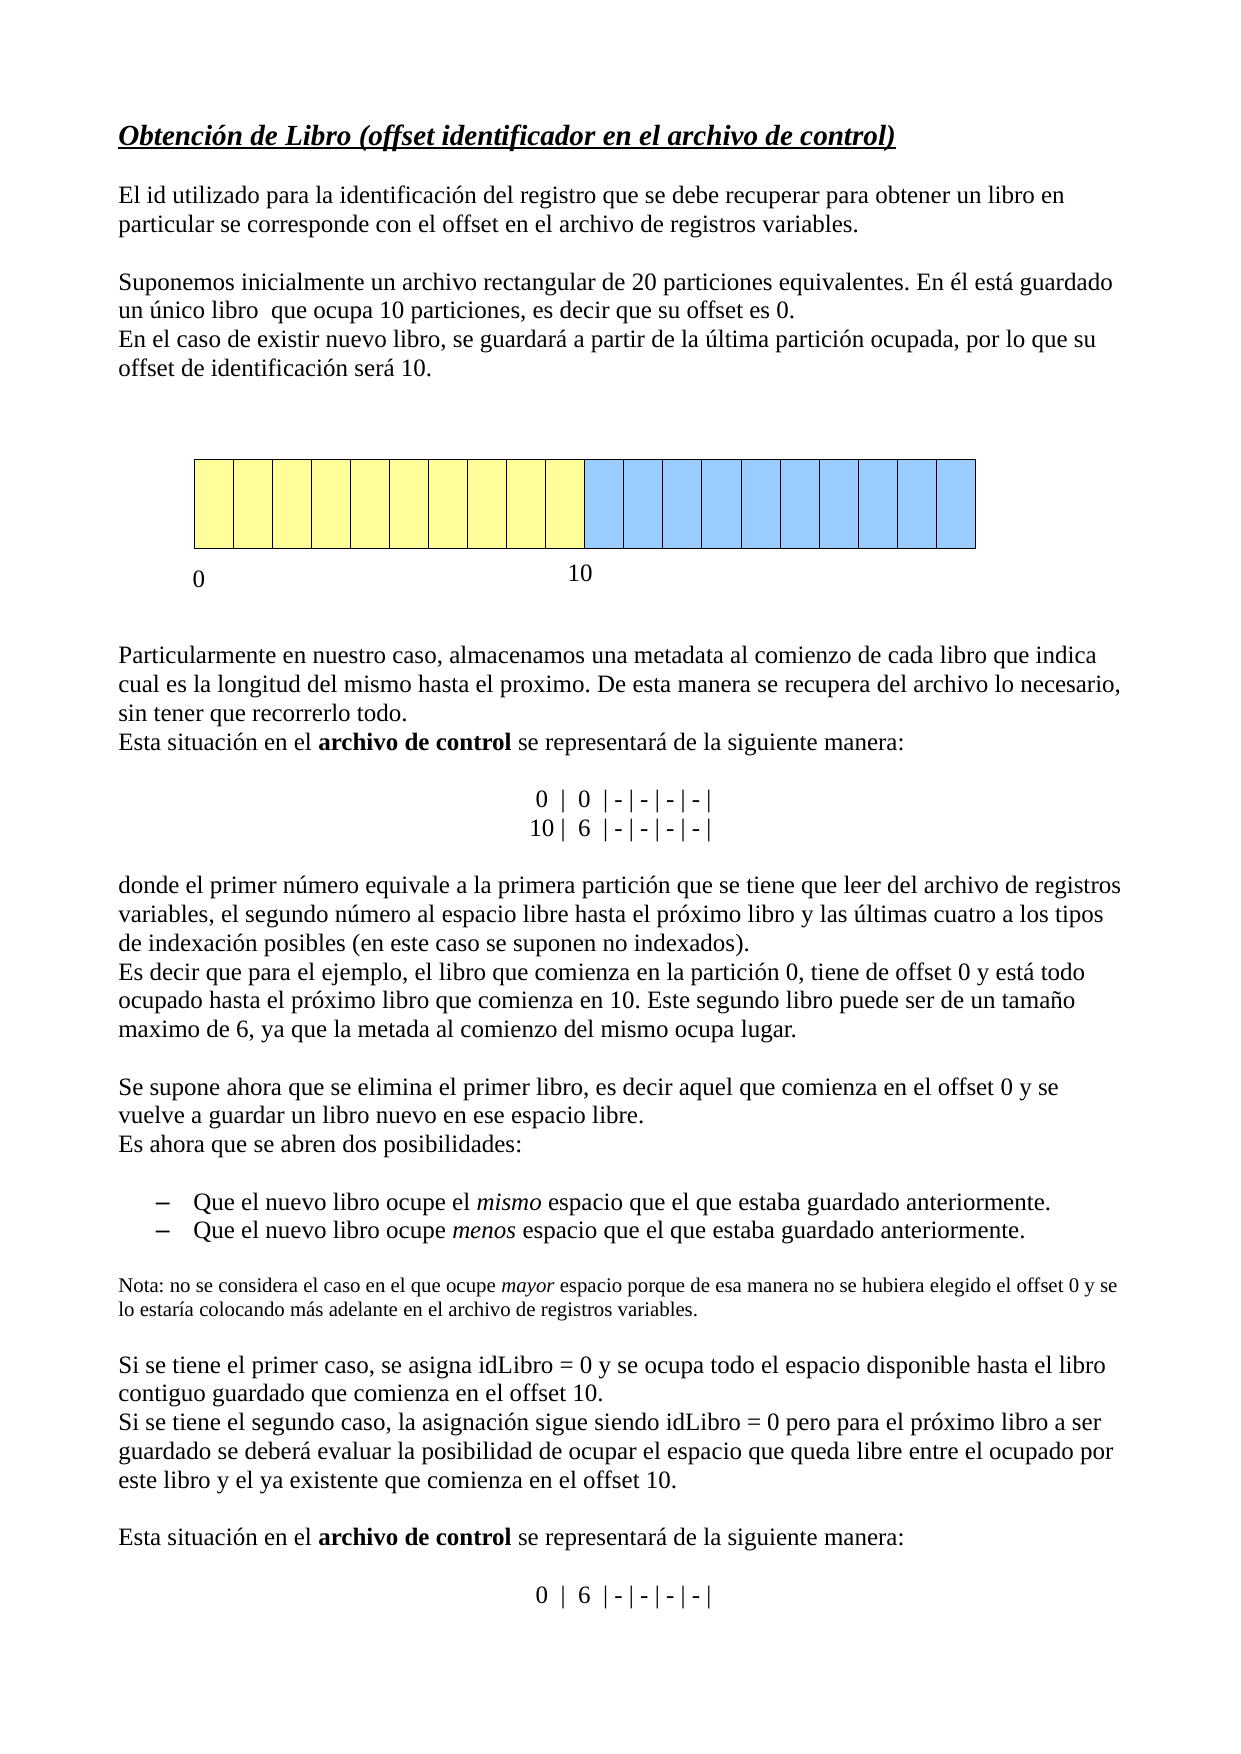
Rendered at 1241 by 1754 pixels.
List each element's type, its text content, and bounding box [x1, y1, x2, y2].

text Esta situación en el archivo de control se representará de la siguiente manera: [118, 1522, 1122, 1551]
text Suponemos inicialmente un archivo rectangular de 20 particiones equivalentes. En él está guardado un único libro que ocupa 10 particiones, es decir que su offset es 0. [118, 267, 1122, 324]
text Es decir que para el ejemplo, el libro que comienza en la partición 0, tiene de offset 0 y está todo ocupado hasta el próximo libro que comienza en 10. Este segundo libro puede ser de un tamaño maximo de 6, ya que la metada al comienzo del mismo ocupa lugar. [118, 957, 1122, 1043]
text El id utilizado para la identificación del registro que se debe recuperar para obtener un libro en particular se corresponde con el offset en el archivo de registros variables. [118, 180, 1122, 238]
text Nota: no se considera el caso en el que ocupe mayor espacio porque de esa manera no se hubiera elegido el offset 0 y se lo estaría colocando más adelante en el archivo de registros variables. [118, 1273, 1122, 1321]
text Se supone ahora que se elimina el primer libro, es decir aquel que comienza en el offset 0 y se vuelve a guardar un libro nuevo en ese espacio libre. [118, 1072, 1122, 1129]
text Es ahora que se abren dos posibilidades: [118, 1129, 1122, 1158]
list Que el nuevo libro ocupe menos espacio que el que estaba guardado anteriormente. [156, 1215, 1122, 1244]
text donde el primer número equivale a la primera partición que se tiene que leer del archivo de registros variables, el segundo número al espacio libre hasta el próximo libro y las últimas cuatro a los tipos de indexación posibles (en este caso se suponen no indexados). [118, 870, 1122, 957]
text Esta situación en el archivo de control se representará de la siguiente manera: [118, 727, 1122, 755]
text Obtención de Libro (offset identificador en el archivo de control) [118, 118, 1122, 152]
text 0 | 0 | - | - | - | - | [118, 784, 1122, 813]
list Que el nuevo libro ocupe el mismo espacio que el que estaba guardado anteriormente. [156, 1187, 1122, 1215]
text Si se tiene el primer caso, se asigna idLibro = 0 y se ocupa todo el espacio disponible hasta el libro contiguo guardado que comienza en el offset 10. [118, 1350, 1122, 1407]
text 10 | 6 | - | - | - | - | [118, 813, 1122, 842]
text Si se tiene el segundo caso, la asignación sigue siendo idLibro = 0 pero para el próximo libro a ser guardado se deberá evaluar la posibilidad de ocupar el espacio que queda libre entre el ocupado por este libro y el ya existente que comienza en el offset 10. [118, 1407, 1122, 1493]
text Particularmente en nuestro caso, almacenamos una metadata al comienzo de cada libro que indica cual es la longitud del mismo hasta el proximo. De esta manera se recupera del archivo lo necesario, sin tener que recorrerlo todo. [118, 640, 1122, 727]
text 0 | 6 | - | - | - | - | [118, 1580, 1122, 1608]
text En el caso de existir nuevo libro, se guardará a partir de la última partición ocupada, por lo que su offset de identificación será 10. [118, 324, 1122, 382]
